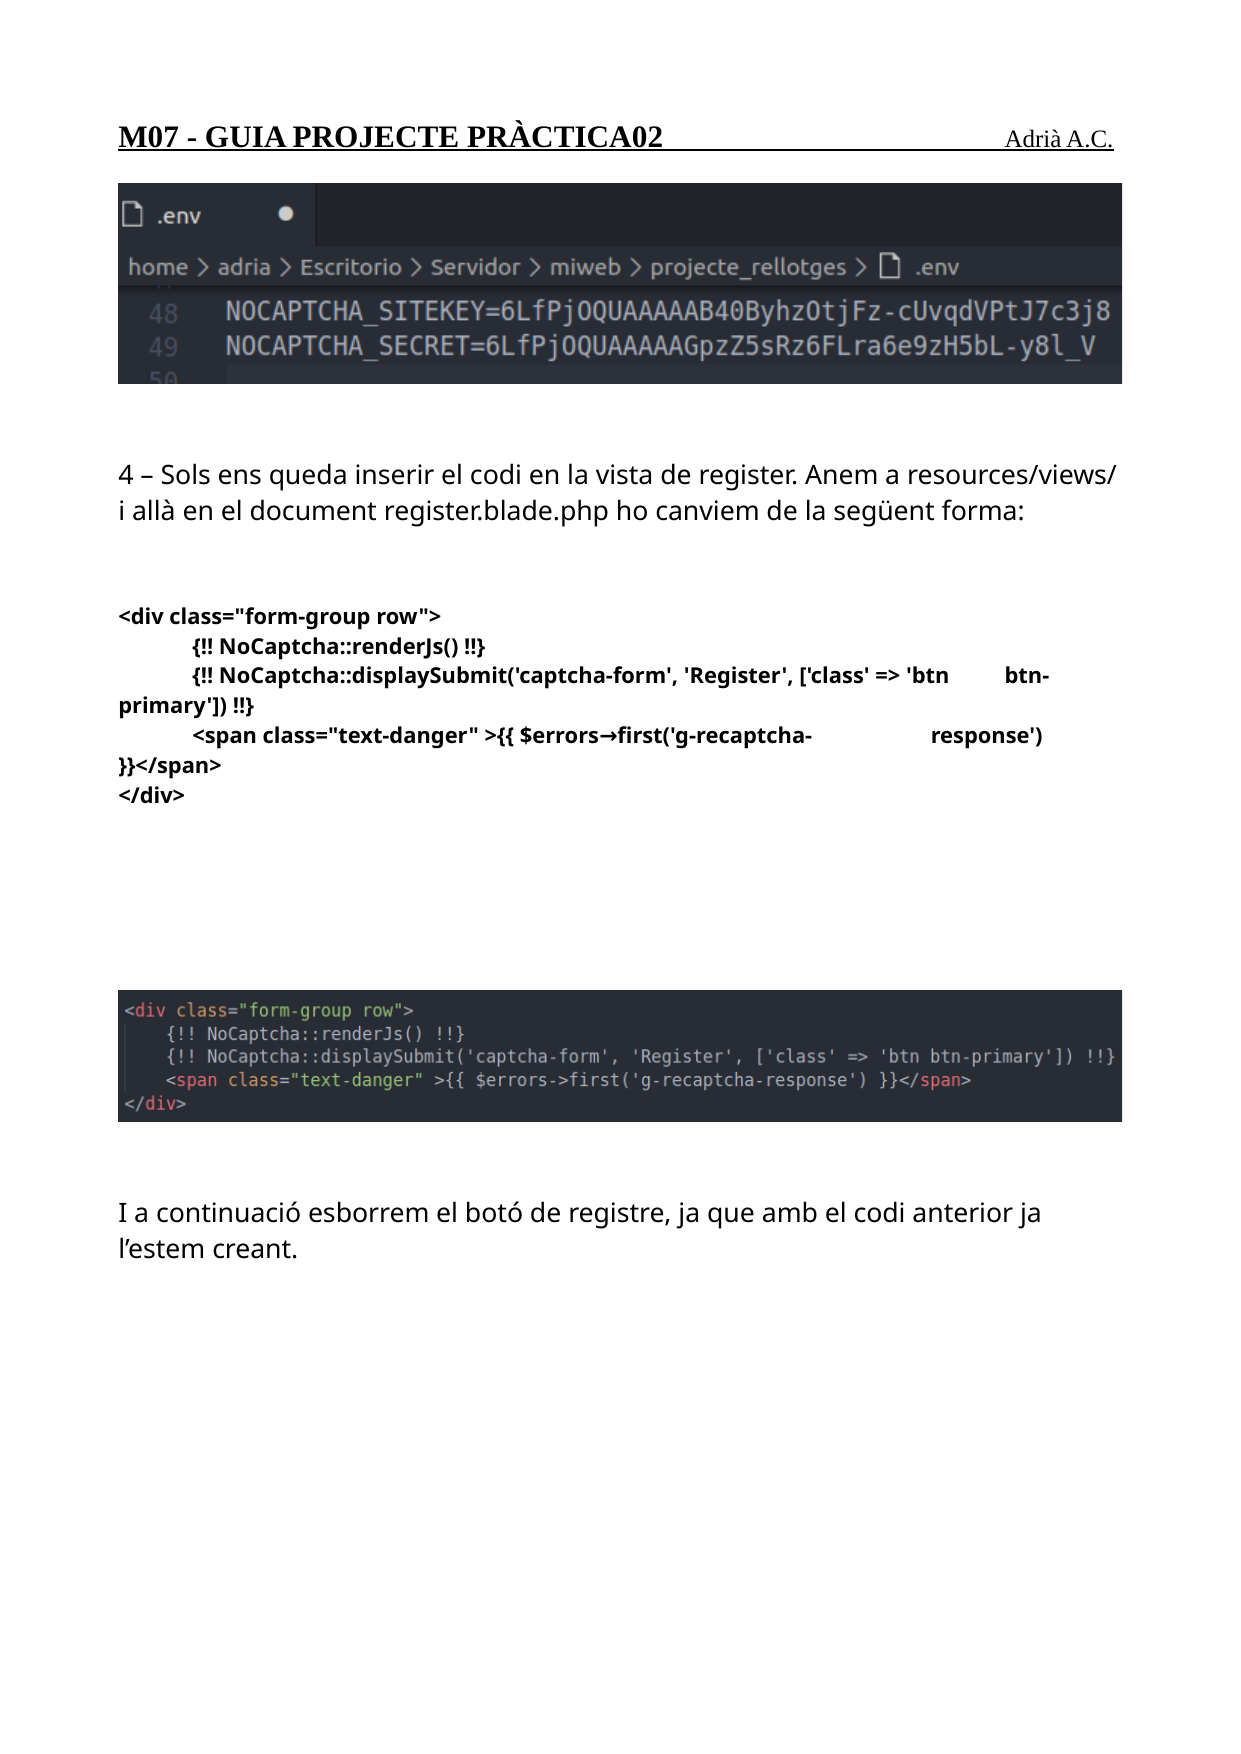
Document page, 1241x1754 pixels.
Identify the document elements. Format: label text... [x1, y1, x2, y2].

text 4 – Sols ens queda inserir el codi en la vista de register. Anem a resources/views/ i allà en el document register.blade.php ho canviem de la següent forma: [118, 456, 1122, 528]
text I a continuació esborrem el botó de registre, ja que amb el codi anterior ja l’estem creant. [118, 1194, 1122, 1266]
picture [118, 183, 1123, 384]
picture [118, 990, 1123, 1122]
text {!! NoCaptcha::displaySubmit('captcha-form', 'Register', ['class' => 'btn btn-primary']) !!} [118, 660, 1122, 720]
text <div class="form-group row"> [118, 601, 1122, 631]
text {!! NoCaptcha::renderJs() !!} [118, 631, 1122, 660]
text </div> [118, 779, 1122, 809]
text <span class="text-danger" >{{ $errors→first('g-recaptcha- response') }}</span> [118, 720, 1122, 779]
